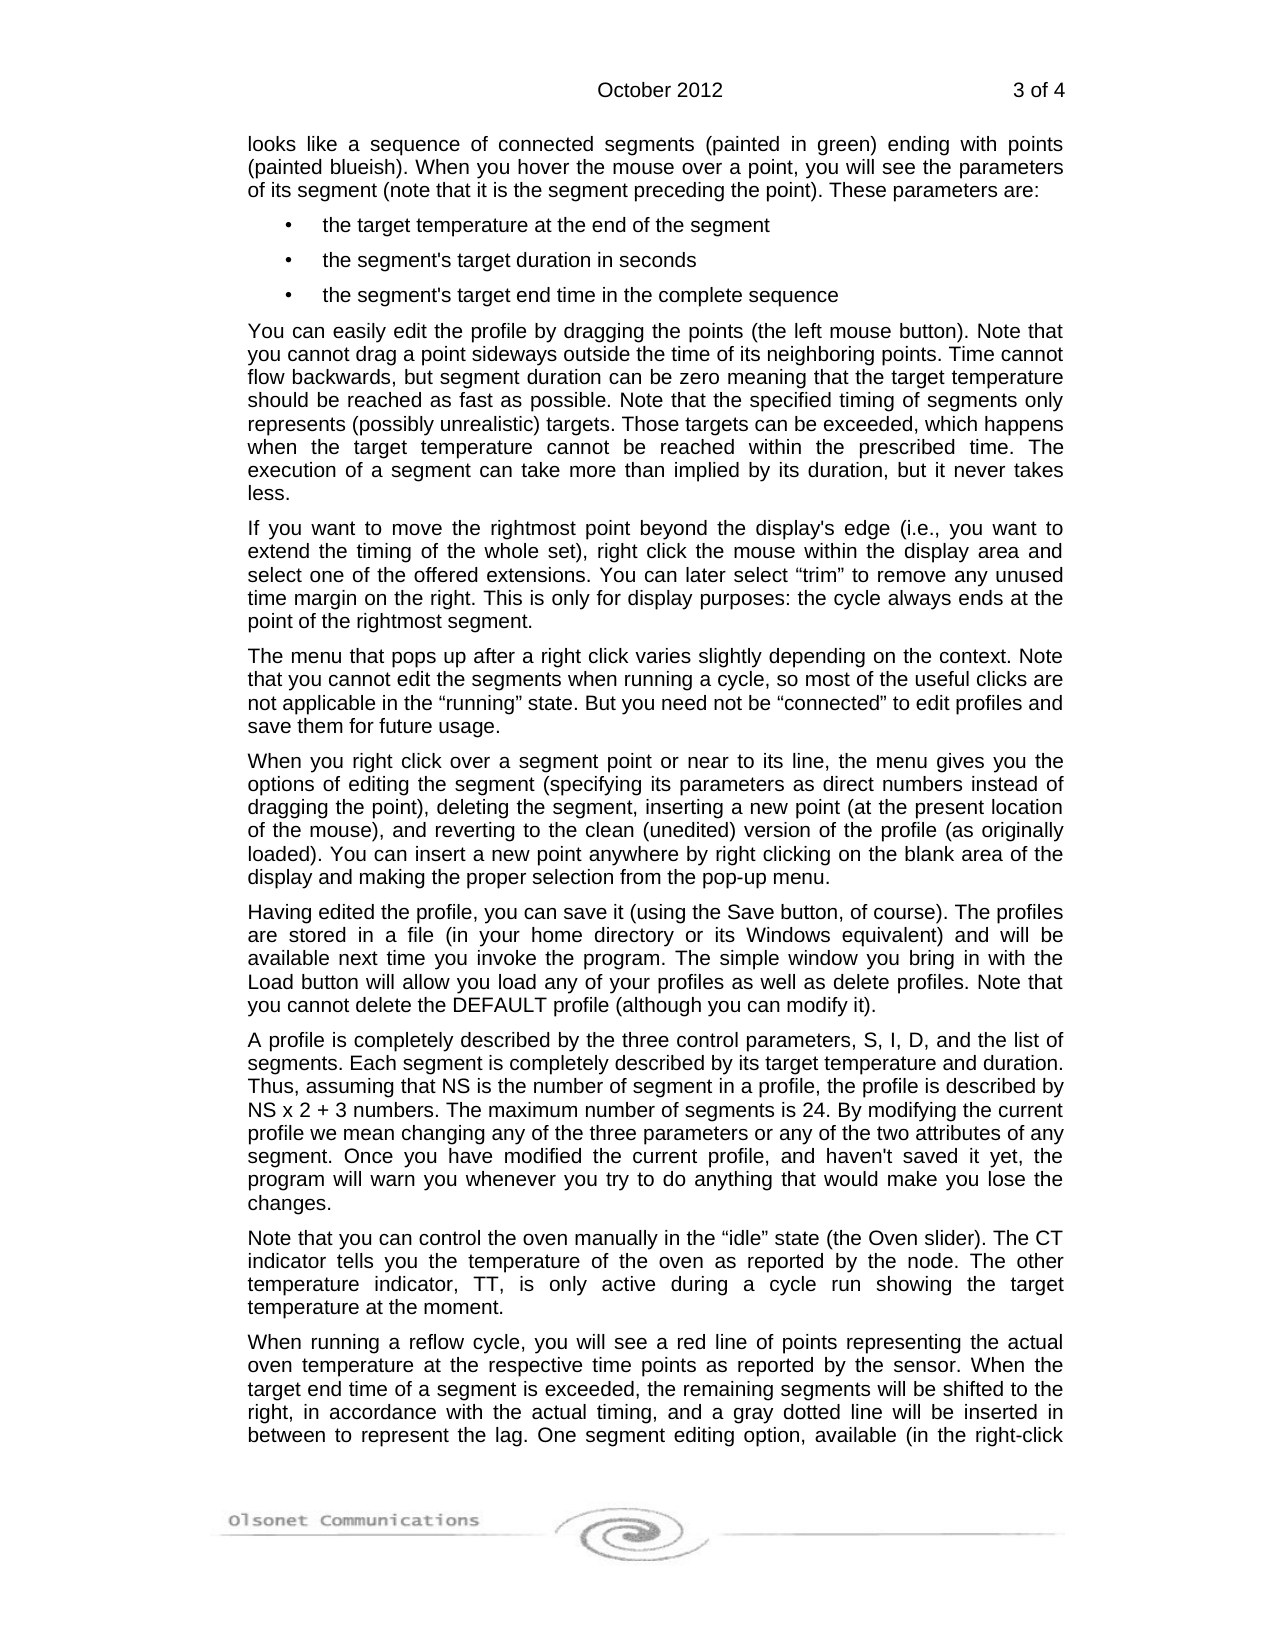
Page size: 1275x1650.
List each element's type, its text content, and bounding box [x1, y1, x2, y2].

list the target temperature at the end of the segment [285, 214, 1065, 237]
text The menu that pops up after a right click varies slightly depending on the context. Note that you cannot edit the segments when running a cycle, so most of the useful clicks are not applicable in the “running” state. But you need not be “connected” to edit profiles and save them for future usage. [247, 645, 1065, 738]
text Having edited the profile, you can save it (using the Save button, of course). The profiles are stored in a file (in your home directory or its Windows equivalent) and will be available next time you invoke the program. The simple window you bring in with the Load button will allow you load any of your profiles as well as delete profiles. Note that you cannot delete the DEFAULT profile (although you can modify it). [247, 901, 1065, 1017]
list the segment's target duration in seconds [285, 249, 1065, 272]
text A profile is completely described by the three control parameters, S, I, D, and the list of segments. Each segment is completely described by its target temperature and duration. Thus, assuming that NS is the number of segment in a profile, the profile is described by NS x 2 + 3 numbers. The maximum number of segments is 24. By modifying the current profile we mean changing any of the three parameters or any of the two attributes of any segment. Once you have modified the current profile, and haven't saved it yet, the program will warn you whenever you try to do anything that would make you lose the changes. [247, 1028, 1065, 1214]
text Note that you can control the oven manually in the “idle” state (the Oven slider). The CT indicator tells you the temperature of the oven as reported by the node. The other temperature indicator, TT, is only active during a cycle run showing the target temperature at the moment. [247, 1226, 1065, 1319]
text You can easily edit the profile by dragging the points (the left mouse button). Note that you cannot drag a point sideways outside the time of its neighboring points. Time cannot flow backwards, but segment duration can be zero meaning that the target temperature should be reached as fast as possible. Note that the specified timing of segments only represents (possibly unrealistic) targets. Those targets can be exceeded, which happens when the target temperature cannot be reached within the prescribed time. The execution of a segment can take more than implied by its duration, but it never takes less. [247, 319, 1065, 505]
text When running a reflow cycle, you will see a red line of points representing the actual oven temperature at the respective time points as reported by the sensor. When the target end time of a segment is exceeded, the remaining segments will be shifted to the right, in accordance with the actual timing, and a gray dotted line will be inserted in between to represent the lag. One segment editing option, available (in the right-click [247, 1331, 1065, 1447]
list the segment's target end time in the complete sequence [285, 284, 1065, 307]
text looks like a sequence of connected segments (painted in green) ending with points (painted blueish). When you hover the mouse over a point, you will see the parameters of its segment (note that it is the segment preceding the point). These parameters are: [247, 132, 1065, 202]
text If you want to move the rightmost point beyond the display's edge (i.e., you want to extend the timing of the whole set), right click the mouse within the display area and select one of the offered extensions. You can later select “trim” to remove any unused time margin on the right. This is only for display purposes: the cycle always ends at the point of the rightmost segment. [247, 517, 1065, 633]
text When you right click over a segment point or near to its line, the menu gives you the options of editing the segment (specifying its parameters as direct numbers instead of dragging the point), deleting the segment, inserting a new point (at the present location of the mouse), and reverting to the clean (unedited) version of the profile (as originally loaded). You can insert a new point anywhere by right clicking on the blank area of the display and making the proper selection from the pop-up menu. [247, 749, 1065, 889]
picture [210, 1492, 1065, 1584]
